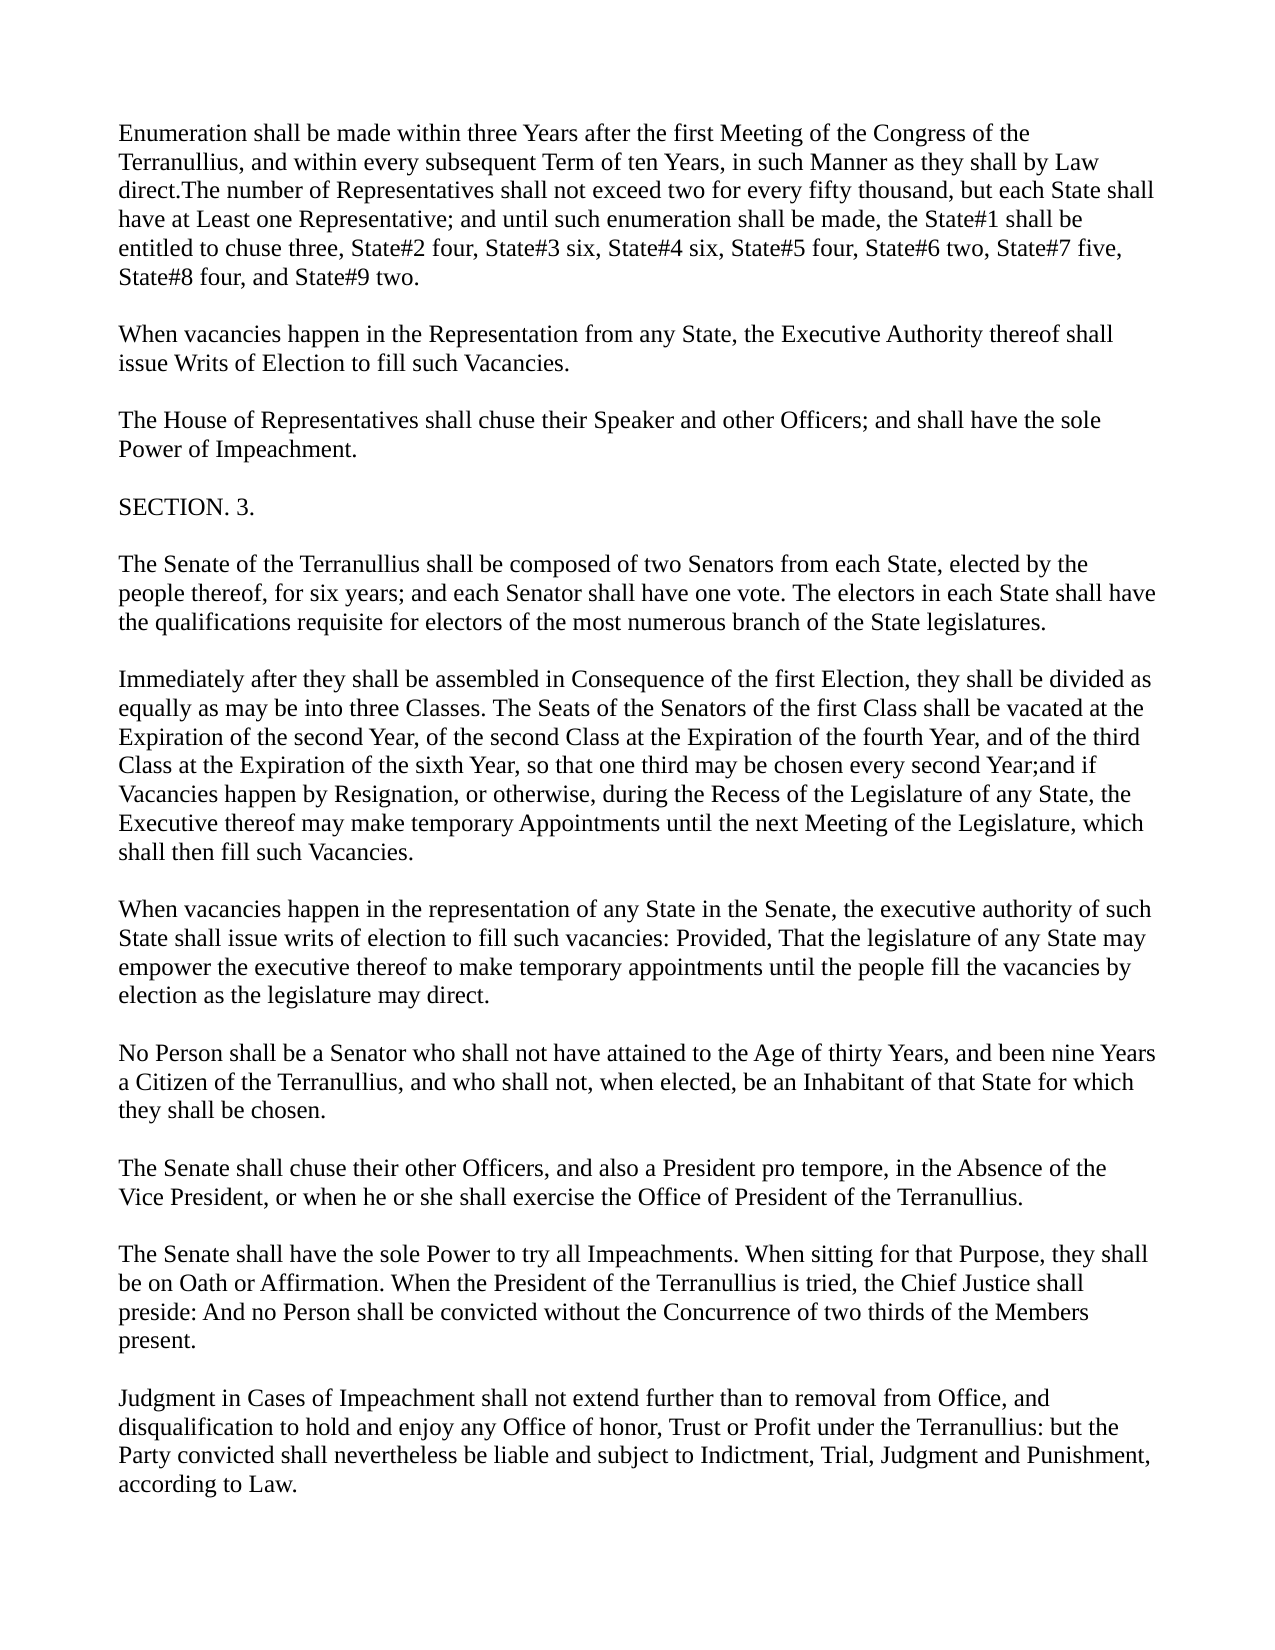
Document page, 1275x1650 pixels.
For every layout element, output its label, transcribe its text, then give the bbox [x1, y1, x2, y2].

text Enumeration shall be made within three Years after the first Meeting of the Congress of the Terranullius, and within every subsequent Term of ten Years, in such Manner as they shall by Law direct.The number of Representatives shall not exceed two for every fifty thousand, but each State shall have at Least one Representative; and until such enumeration shall be made, the State#1 shall be entitled to chuse three, State#2 four, State#3 six, State#4 six, State#5 four, State#6 two, State#7 five, State#8 four, and State#9 two. When vacancies happen in the Representation from any State, the Executive Authority thereof shall issue Writs of Election to fill such Vacancies. The House of Representatives shall chuse their Speaker and other Officers; and shall have the sole Power of Impeachment. SECTION. 3. The Senate of the Terranullius shall be composed of two Senators from each State, elected by the people thereof, for six years; and each Senator shall have one vote. The electors in each State shall have the qualifications requisite for electors of the most numerous branch of the State legislatures. Immediately after they shall be assembled in Consequence of the first Election, they shall be divided as equally as may be into three Classes. The Seats of the Senators of the first Class shall be vacated at the Expiration of the second Year, of the second Class at the Expiration of the fourth Year, and of the third Class at the Expiration of the sixth Year, so that one third may be chosen every second Year;and if Vacancies happen by Resignation, or otherwise, during the Recess of the Legislature of any State, the Executive thereof may make temporary Appointments until the next Meeting of the Legislature, which shall then fill such Vacancies. When vacancies happen in the representation of any State in the Senate, the executive authority of such State shall issue writs of election to fill such vacancies: Provided, That the legislature of any State may empower the executive thereof to make temporary appointments until the people fill the vacancies by election as the legislature may direct. No Person shall be a Senator who shall not have attained to the Age of thirty Years, and been nine Years a Citizen of the Terranullius, and who shall not, when elected, be an Inhabitant of that State for which they shall be chosen. The Senate shall chuse their other Officers, and also a President pro tempore, in the Absence of the Vice President, or when he or she shall exercise the Office of President of the Terranullius. The Senate shall have the sole Power to try all Impeachments. When sitting for that Purpose, they shall be on Oath or Affirmation. When the President of the Terranullius is tried, the Chief Justice shall preside: And no Person shall be convicted without the Concurrence of two thirds of the Members present. Judgment in Cases of Impeachment shall not extend further than to removal from Office, and disqualification to hold and enjoy any Office of honor, Trust or Profit under the Terranullius: but the Party convicted shall nevertheless be liable and subject to Indictment, Trial, Judgment and Punishment, according to Law. [118, 118, 1157, 1527]
